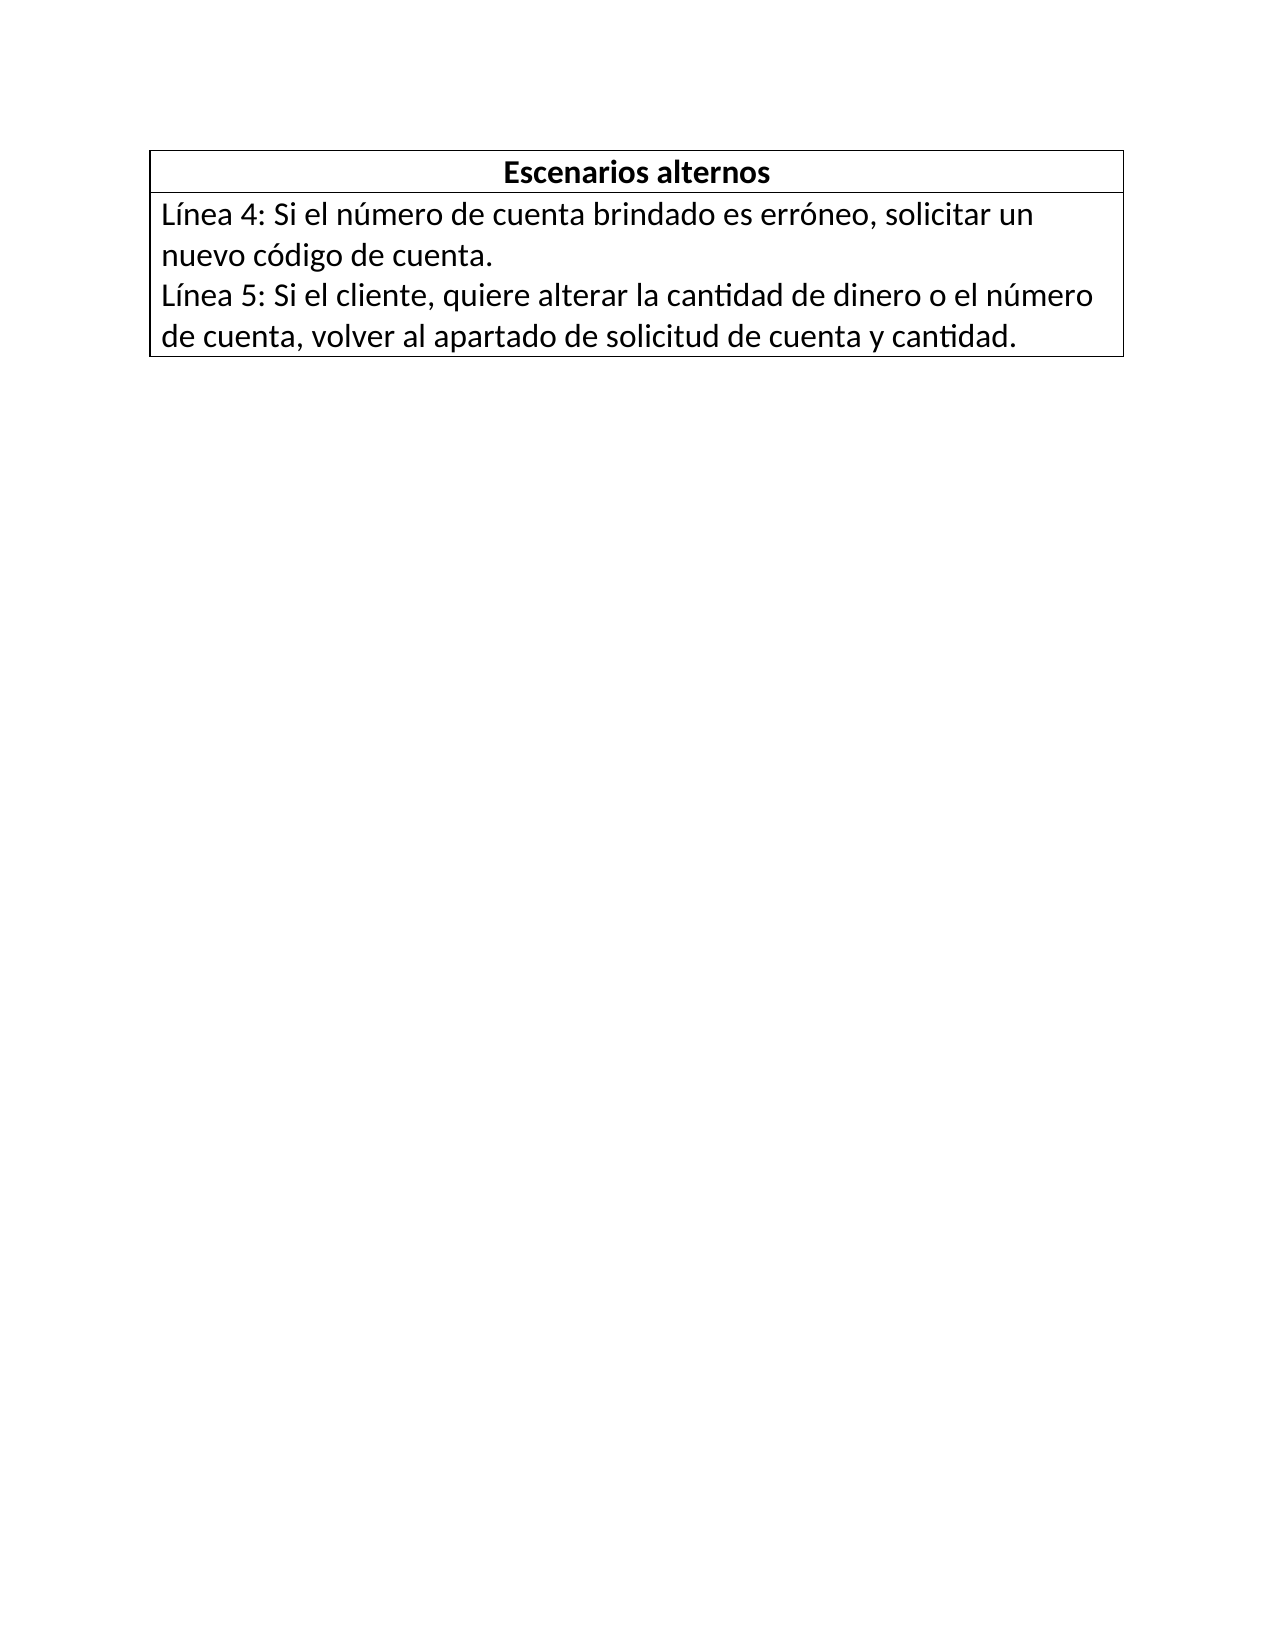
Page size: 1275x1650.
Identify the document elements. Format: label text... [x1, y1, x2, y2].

table_header Escenarios alternos [151, 151, 1123, 192]
table_cell Línea 4: Si el número de cuenta brindado es erróneo, solicitar un nuevo código de cuenta. Línea 5: Si el cliente, quiere alterar la cantidad de dinero o el número de cuenta, volver al apartado de solicitud de cuenta y cantidad. [151, 193, 1123, 356]
